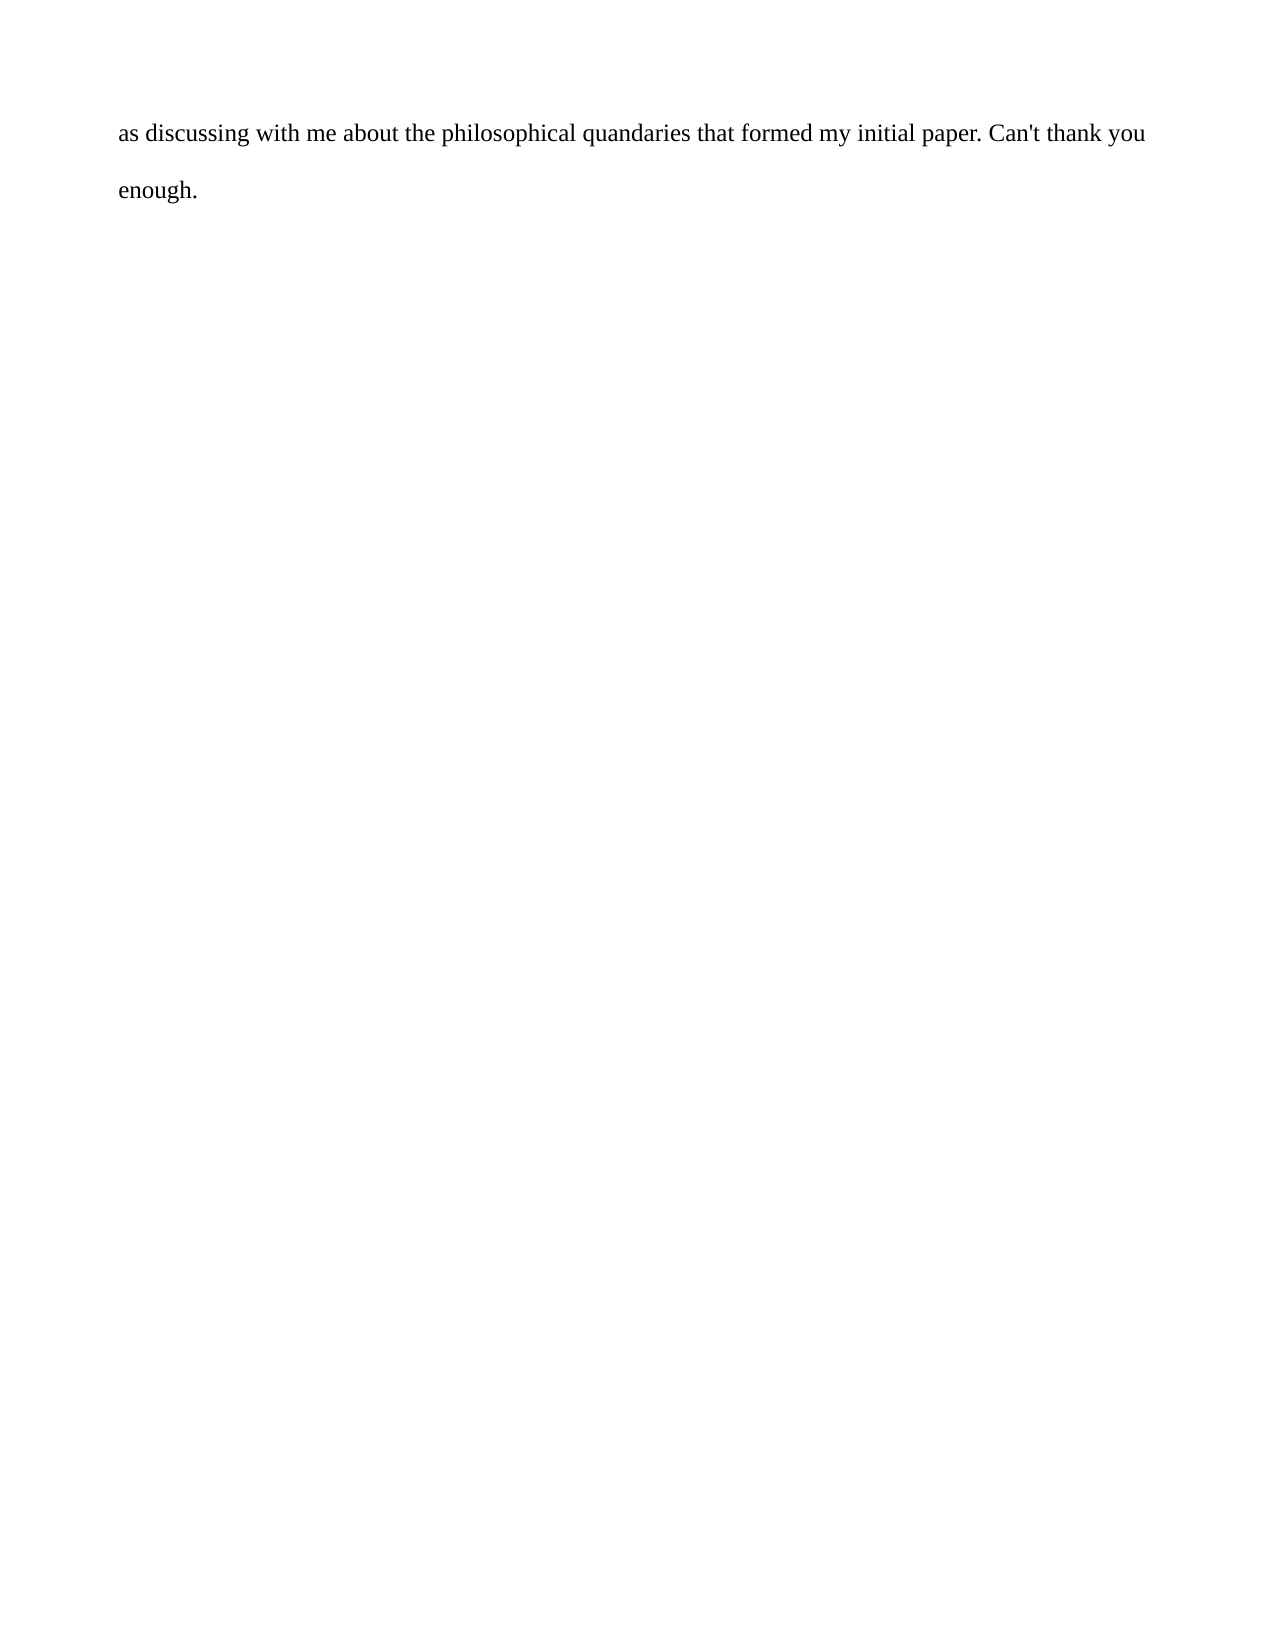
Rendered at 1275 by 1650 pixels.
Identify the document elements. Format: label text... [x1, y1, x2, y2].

text as discussing with me about the philosophical quandaries that formed my initial paper. Can't thank you enough. [118, 118, 1157, 204]
